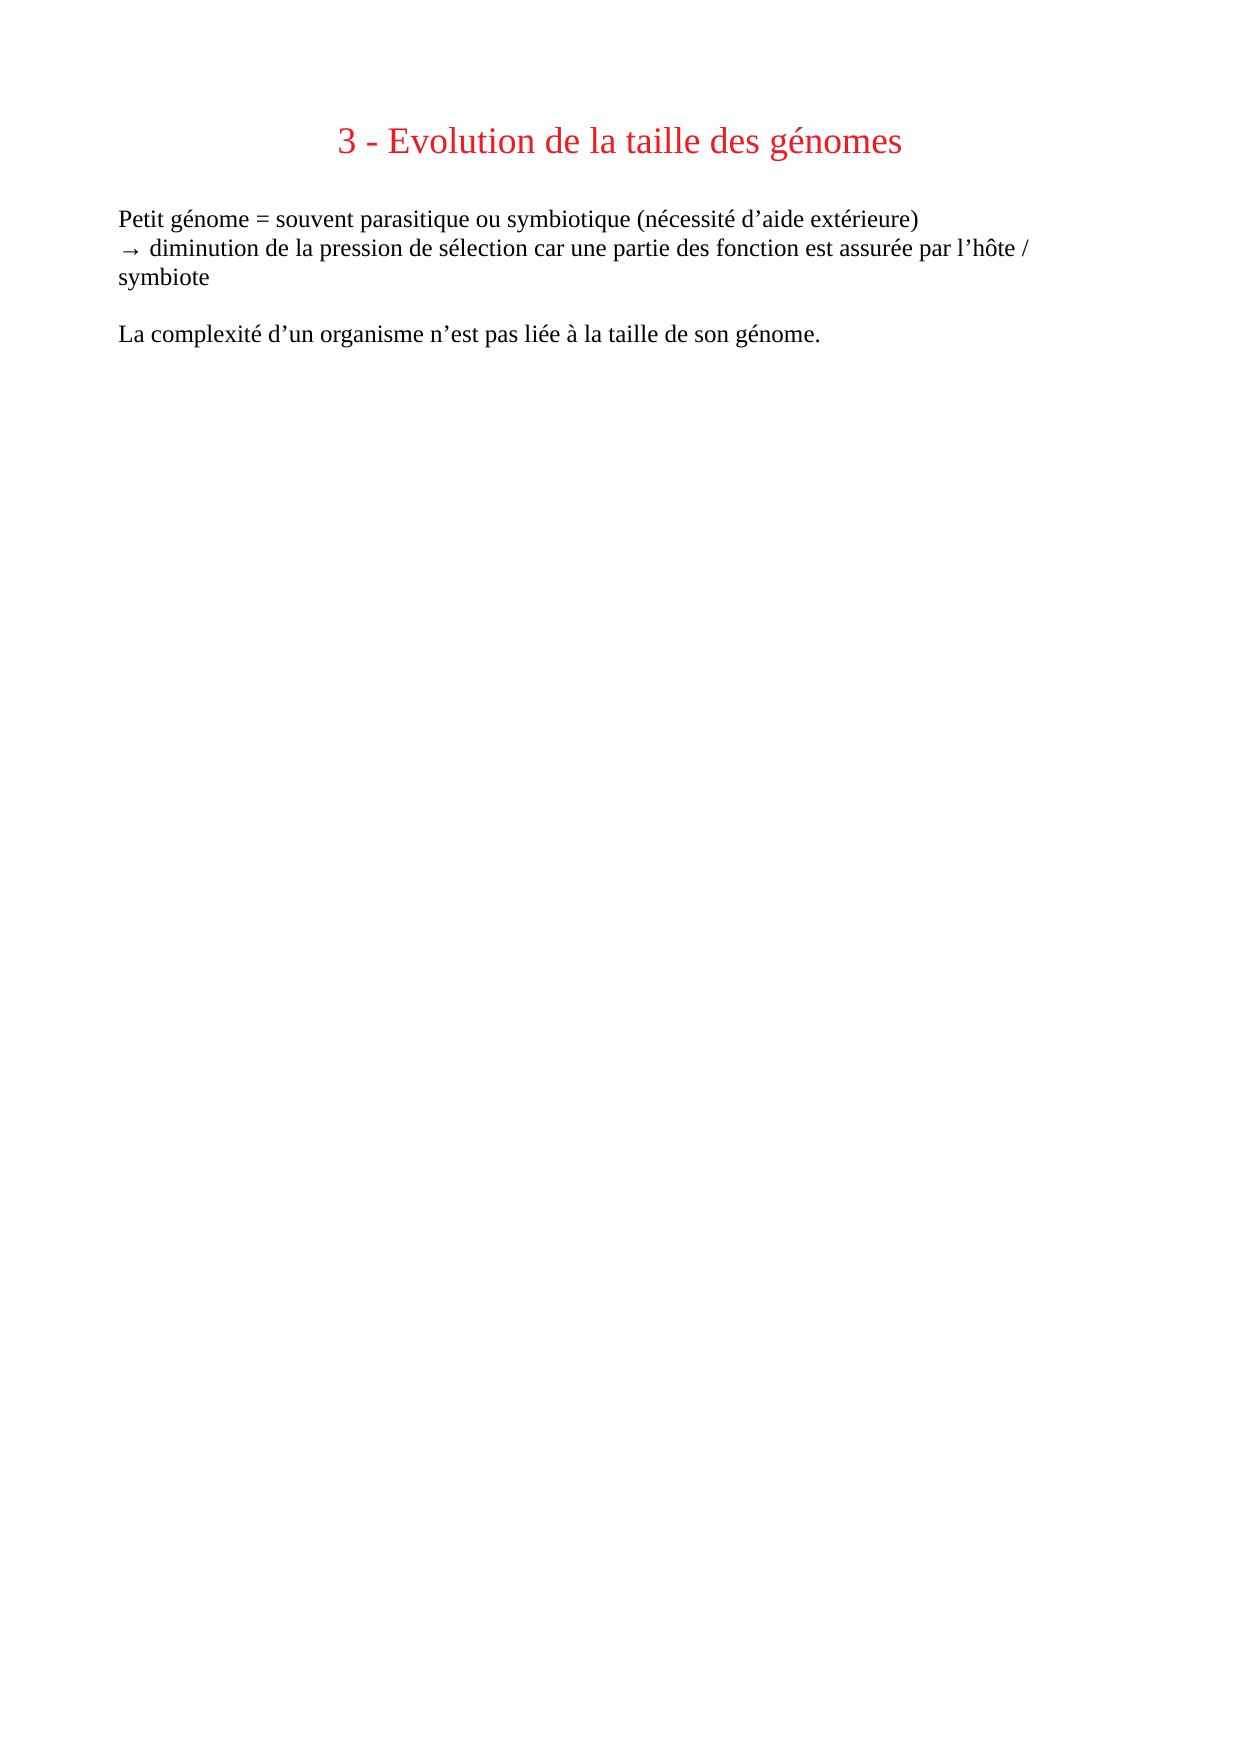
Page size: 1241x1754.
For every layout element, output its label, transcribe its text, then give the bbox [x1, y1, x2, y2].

text 3 - Evolution de la taille des génomes [118, 118, 1122, 161]
text Petit génome = souvent parasitique ou symbiotique (nécessité d’aide extérieure) [118, 204, 1122, 233]
text → diminution de la pression de sélection car une partie des fonction est assurée par l’hôte / symbiote [118, 233, 1122, 291]
text La complexité d’un organisme n’est pas liée à la taille de son génome. [118, 319, 1122, 348]
